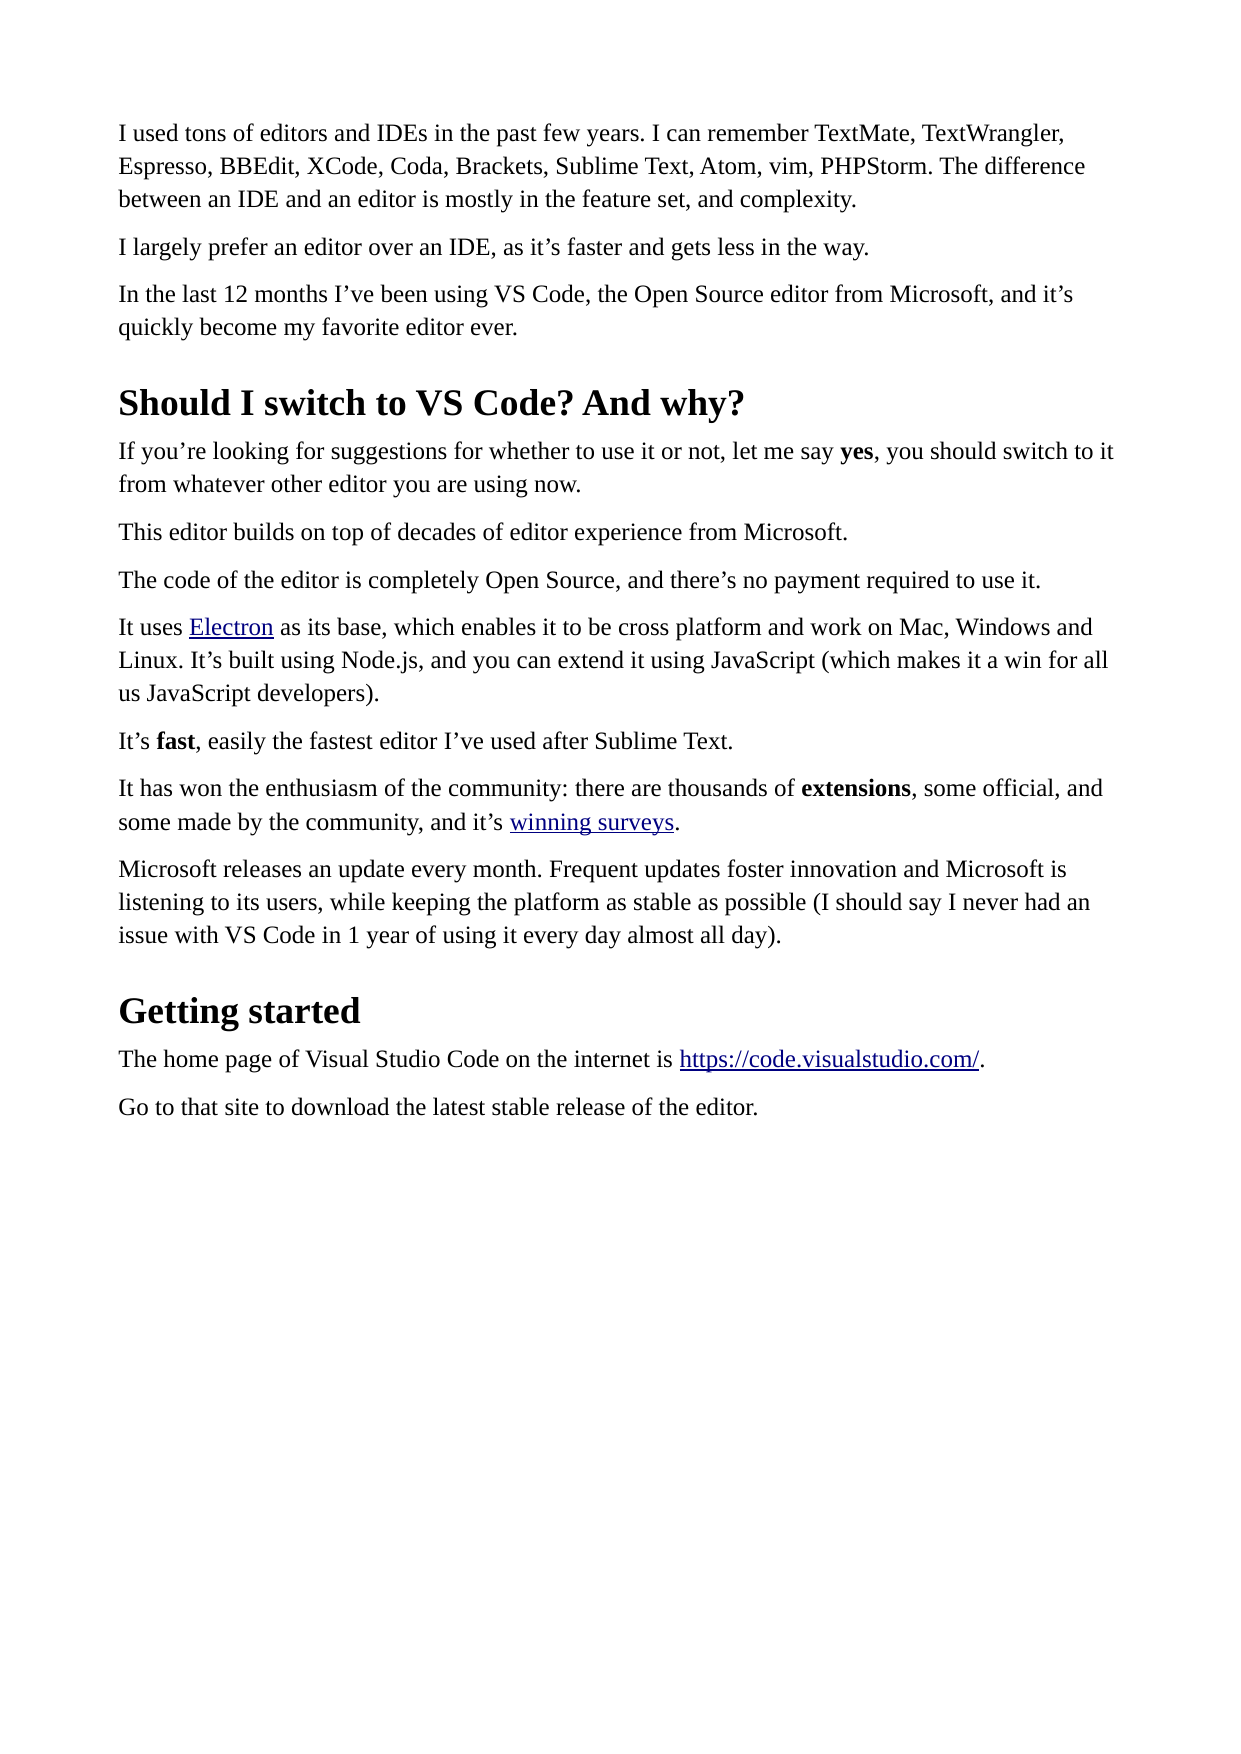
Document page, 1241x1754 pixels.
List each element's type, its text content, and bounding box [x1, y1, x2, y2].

text In the last 12 months I’ve been using VS Code, the Open Source editor from Microsoft, and it’s quickly become my favorite editor ever. [118, 279, 1122, 341]
subtitle Should I switch to VS Code? And why? [118, 381, 1122, 424]
text I largely prefer an editor over an IDE, as it’s faster and gets less in the way. [118, 232, 1122, 261]
text Microsoft releases an update every month. Frequent updates foster innovation and Microsoft is listening to its users, while keeping the platform as stable as possible (I should say I never had an issue with VS Code in 1 year of using it every day almost all day). [118, 854, 1122, 949]
text The home page of Visual Studio Code on the internet is https://code.visualstudio.com/. [118, 1044, 1122, 1073]
text I used tons of editors and IDEs in the past few years. I can remember TextMate, TextWrangler, Espresso, BBEdit, XCode, Coda, Brackets, Sublime Text, Atom, vim, PHPStorm. The difference between an IDE and an editor is mostly in the feature set, and complexity. [118, 118, 1122, 213]
text If you’re looking for suggestions for whether to use it or not, let me say yes, you should switch to it from whatever other editor you are using now. [118, 436, 1122, 498]
text It uses Electron as its base, which enables it to be cross platform and work on Mac, Windows and Linux. It’s built using Node.js, and you can extend it using JavaScript (which makes it a win for all us JavaScript developers). [118, 612, 1122, 707]
text Go to that site to download the latest stable release of the editor. [118, 1092, 1122, 1121]
text It has won the enthusiasm of the community: there are thousands of extensions, some official, and some made by the community, and it’s winning surveys. [118, 773, 1122, 835]
subtitle Getting started [118, 989, 1122, 1032]
text It’s fast, easily the fastest editor I’ve used after Sublime Text. [118, 726, 1122, 755]
text This editor builds on top of decades of editor experience from Microsoft. [118, 517, 1122, 546]
text The code of the editor is completely Open Source, and there’s no payment required to use it. [118, 565, 1122, 593]
